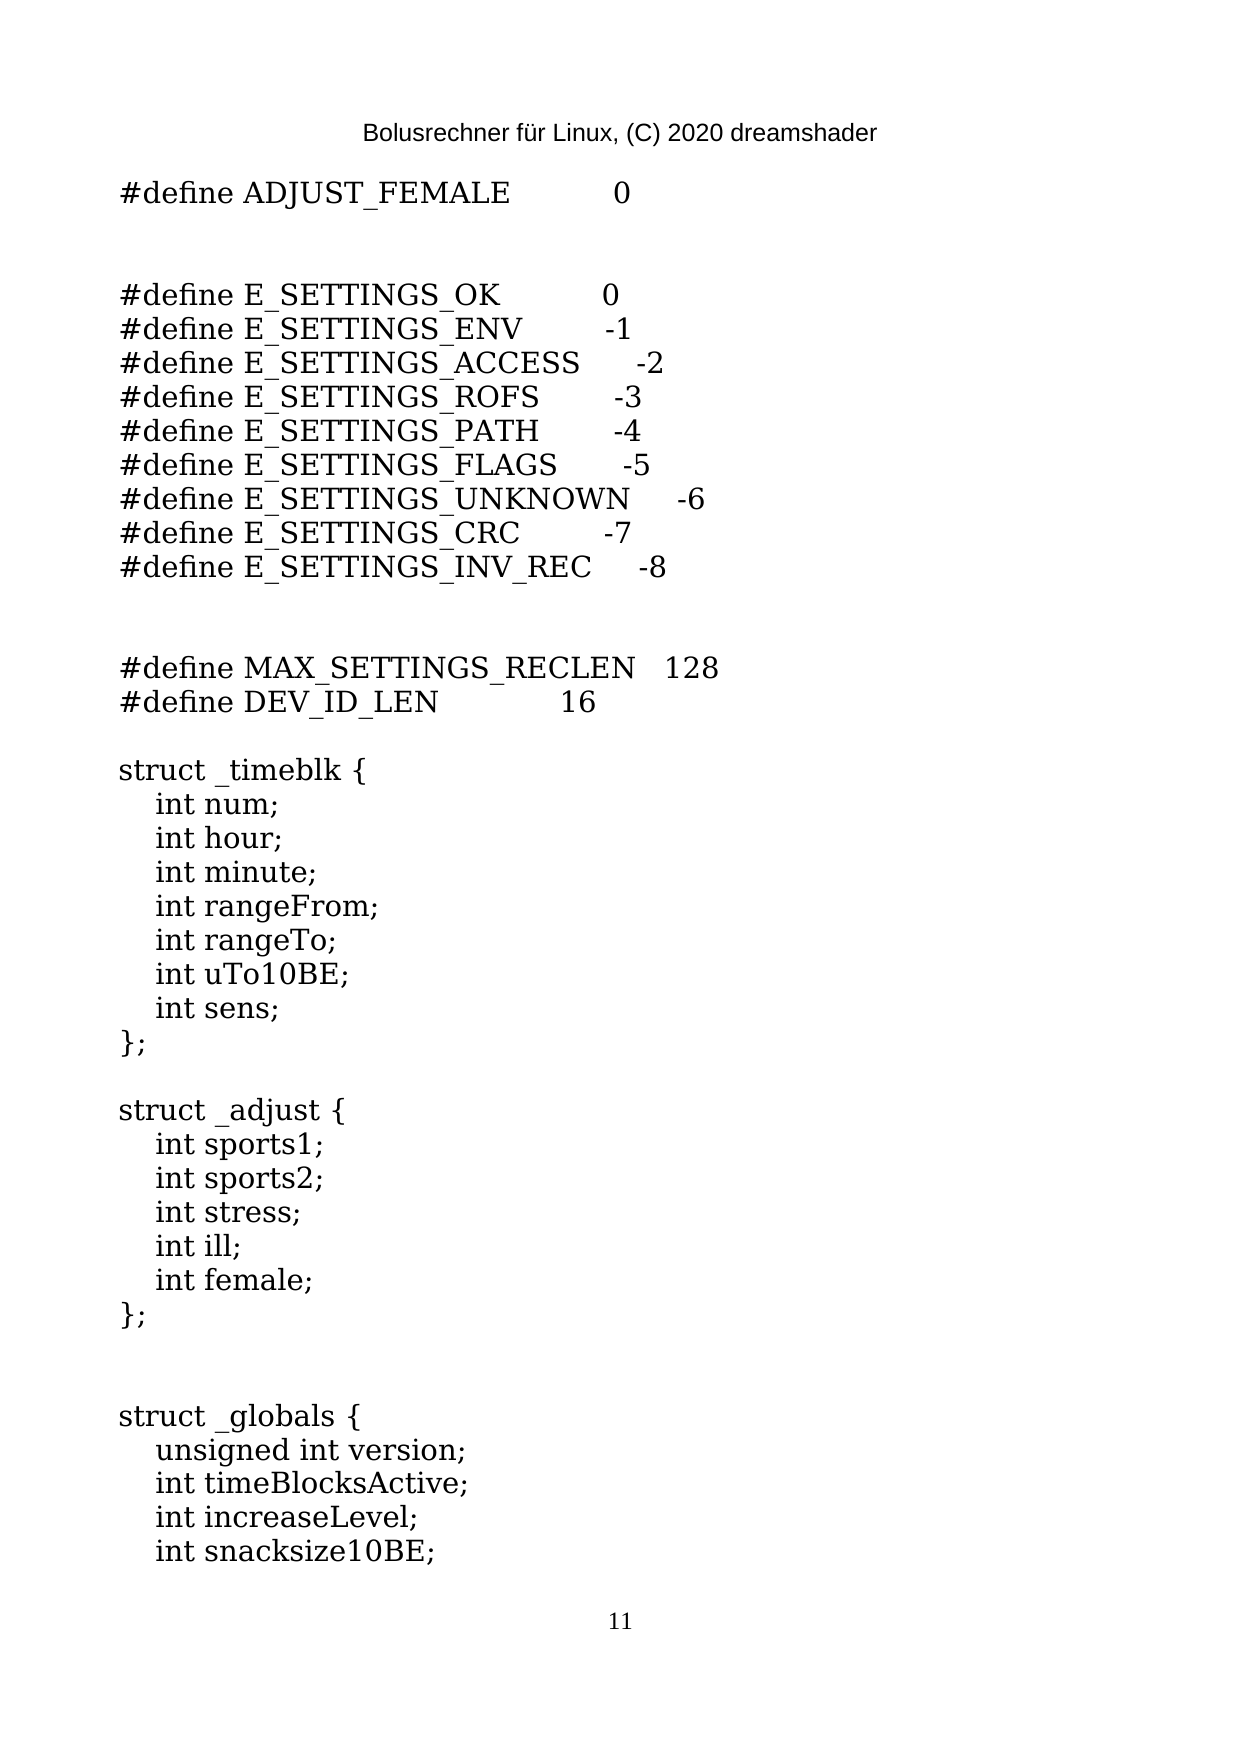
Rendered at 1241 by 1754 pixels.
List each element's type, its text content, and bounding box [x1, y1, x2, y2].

text int stress; [118, 1195, 1122, 1229]
text int snacksize10BE; [118, 1535, 1122, 1569]
text #define E_SETTINGS_ROFS -3 [118, 380, 1122, 414]
text struct _globals { [118, 1399, 1122, 1433]
text int rangeFrom; [118, 889, 1122, 923]
text int rangeTo; [118, 923, 1122, 957]
text unsigned int version; [118, 1433, 1122, 1467]
text #define E_SETTINGS_UNKNOWN -6 [118, 482, 1122, 516]
text int timeBlocksActive; [118, 1467, 1122, 1501]
text #define E_SETTINGS_CRC -7 [118, 516, 1122, 550]
text #define DEV_ID_LEN 16 [118, 686, 1122, 720]
text int sports1; [118, 1127, 1122, 1161]
text #define E_SETTINGS_FLAGS -5 [118, 448, 1122, 482]
text int female; [118, 1263, 1122, 1297]
text int sports2; [118, 1161, 1122, 1195]
text #define E_SETTINGS_PATH -4 [118, 414, 1122, 448]
text int hour; [118, 822, 1122, 856]
text int increaseLevel; [118, 1501, 1122, 1535]
text int ill; [118, 1229, 1122, 1263]
text #define E_SETTINGS_ACCESS -2 [118, 346, 1122, 380]
text }; [118, 1025, 1122, 1059]
text int minute; [118, 856, 1122, 889]
text int sens; [118, 991, 1122, 1025]
text }; [118, 1297, 1122, 1331]
text int uTo10BE; [118, 957, 1122, 991]
text int num; [118, 788, 1122, 822]
text #define ADJUST_FEMALE 0 [118, 176, 1122, 210]
text #define E_SETTINGS_ENV -1 [118, 312, 1122, 346]
text #define E_SETTINGS_OK 0 [118, 278, 1122, 312]
text #define MAX_SETTINGS_RECLEN 128 [118, 652, 1122, 686]
text struct _adjust { [118, 1093, 1122, 1127]
text #define E_SETTINGS_INV_REC -8 [118, 550, 1122, 584]
text struct _timeblk { [118, 754, 1122, 788]
